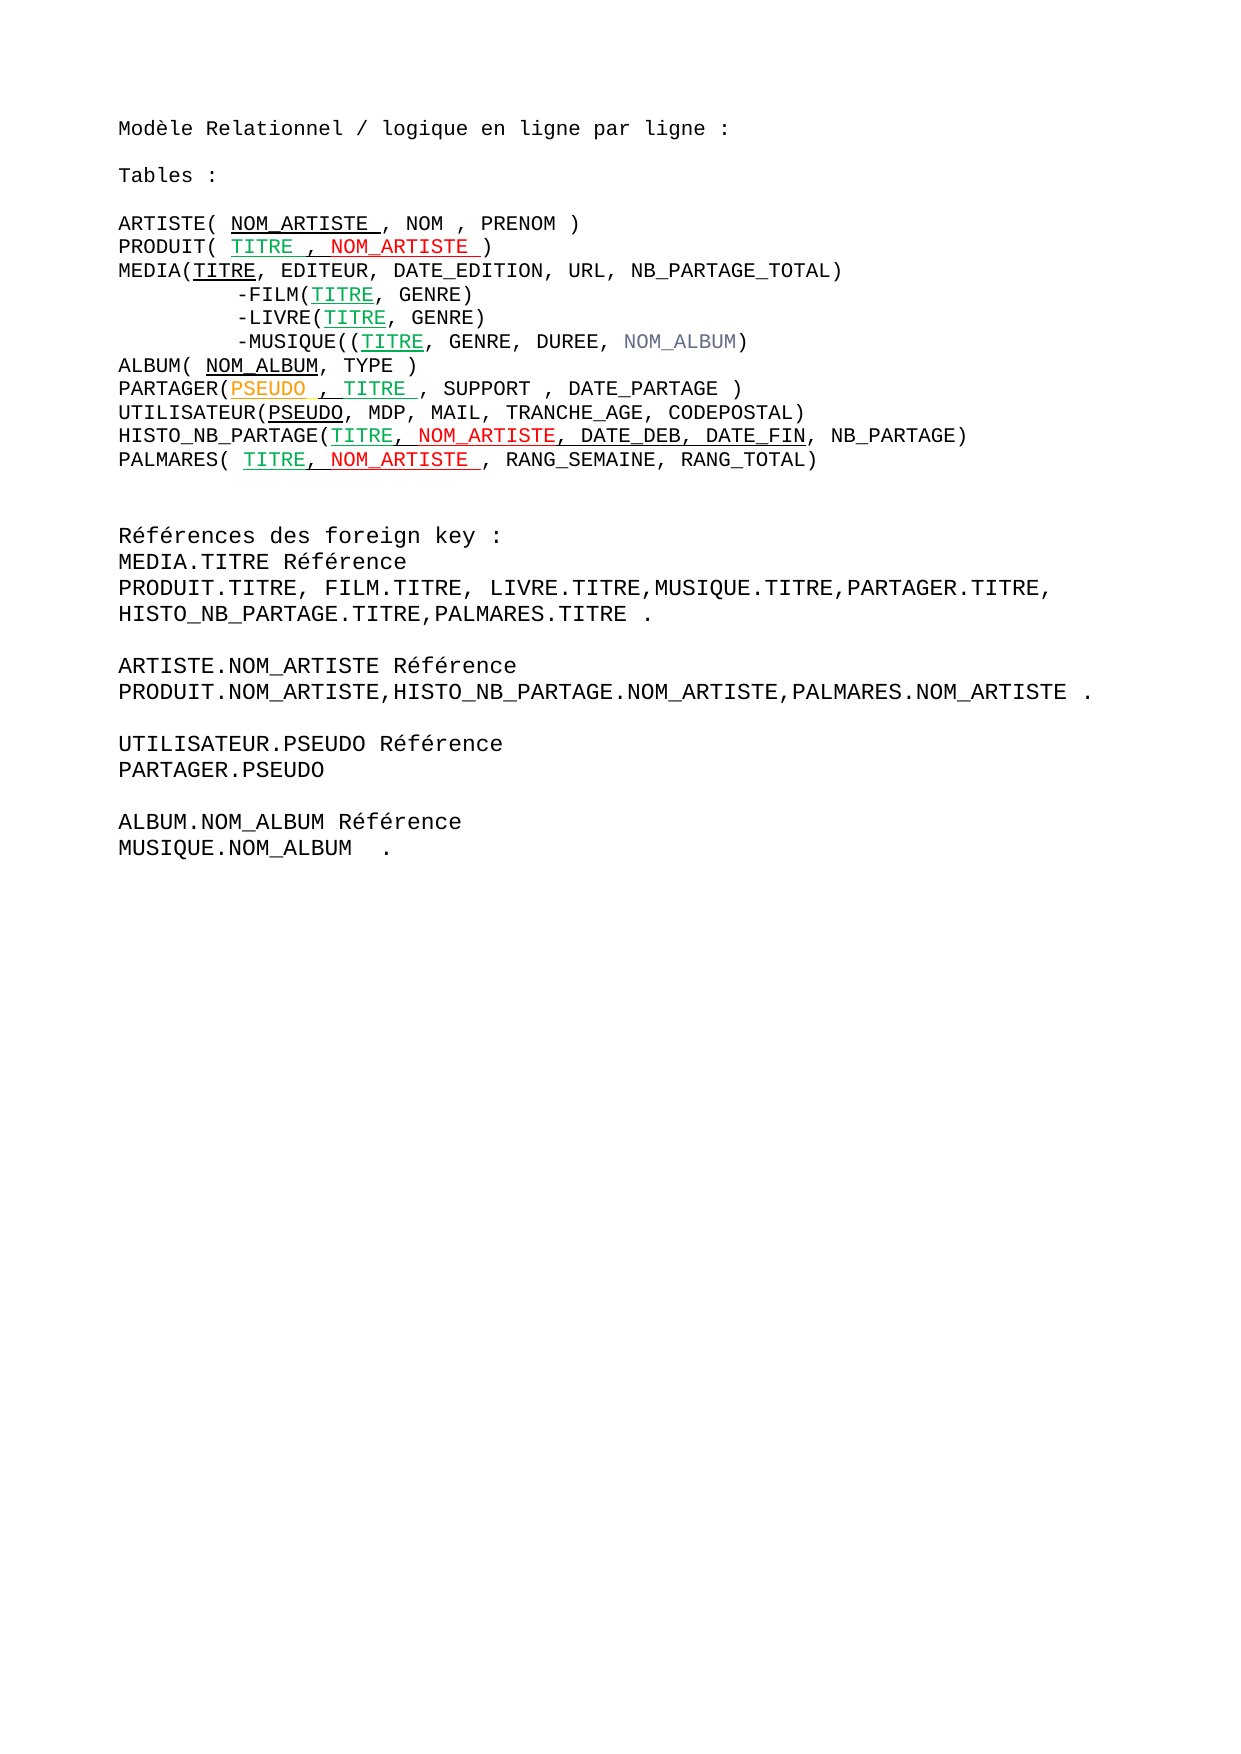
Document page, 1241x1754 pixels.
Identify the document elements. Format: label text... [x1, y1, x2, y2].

text Modèle Relationnel / logique en ligne par ligne : [118, 118, 1122, 142]
text MUSIQUE.NOM_ALBUM . [118, 836, 1122, 862]
text PARTAGER(PSEUDO , TITRE , SUPPORT , DATE_PARTAGE ) [118, 378, 1122, 402]
text ARTISTE( NOM_ARTISTE , NOM , PRENOM ) [118, 213, 1122, 236]
text PRODUIT.TITRE, FILM.TITRE, LIVRE.TITRE,MUSIQUE.TITRE,PARTAGER.TITRE, HISTO_NB_PARTAGE.TITRE,PALMARES.TITRE . [118, 577, 1122, 628]
text ALBUM( NOM_ALBUM, TYPE ) [118, 354, 1122, 378]
text PRODUIT.NOM_ARTISTE,HISTO_NB_PARTAGE.NOM_ARTISTE,PALMARES.NOM_ARTISTE . [118, 680, 1122, 706]
text Références des foreign key : [118, 525, 1122, 551]
text -MUSIQUE((TITRE, GENRE, DUREE, NOM_ALBUM) [118, 331, 1122, 354]
text -FILM(TITRE, GENRE) [118, 284, 1122, 307]
text UTILISATEUR(PSEUDO, MDP, MAIL, TRANCHE_AGE, CODEPOSTAL) [118, 402, 1122, 426]
text UTILISATEUR.PSEUDO Référence [118, 732, 1122, 758]
text MEDIA.TITRE Référence [118, 551, 1122, 577]
text Tables : [118, 165, 1122, 189]
text PALMARES( TITRE, NOM_ARTISTE , RANG_SEMAINE, RANG_TOTAL) [118, 449, 1122, 473]
text -LIVRE(TITRE, GENRE) [118, 307, 1122, 331]
text PARTAGER.PSEUDO [118, 758, 1122, 784]
text MEDIA(TITRE, EDITEUR, DATE_EDITION, URL, NB_PARTAGE_TOTAL) [118, 260, 1122, 284]
text ARTISTE.NOM_ARTISTE Référence [118, 654, 1122, 680]
text PRODUIT( TITRE , NOM_ARTISTE ) [118, 236, 1122, 260]
text ALBUM.NOM_ALBUM Référence [118, 810, 1122, 836]
text HISTO_NB_PARTAGE(TITRE, NOM_ARTISTE, DATE_DEB, DATE_FIN, NB_PARTAGE) [118, 426, 1122, 449]
